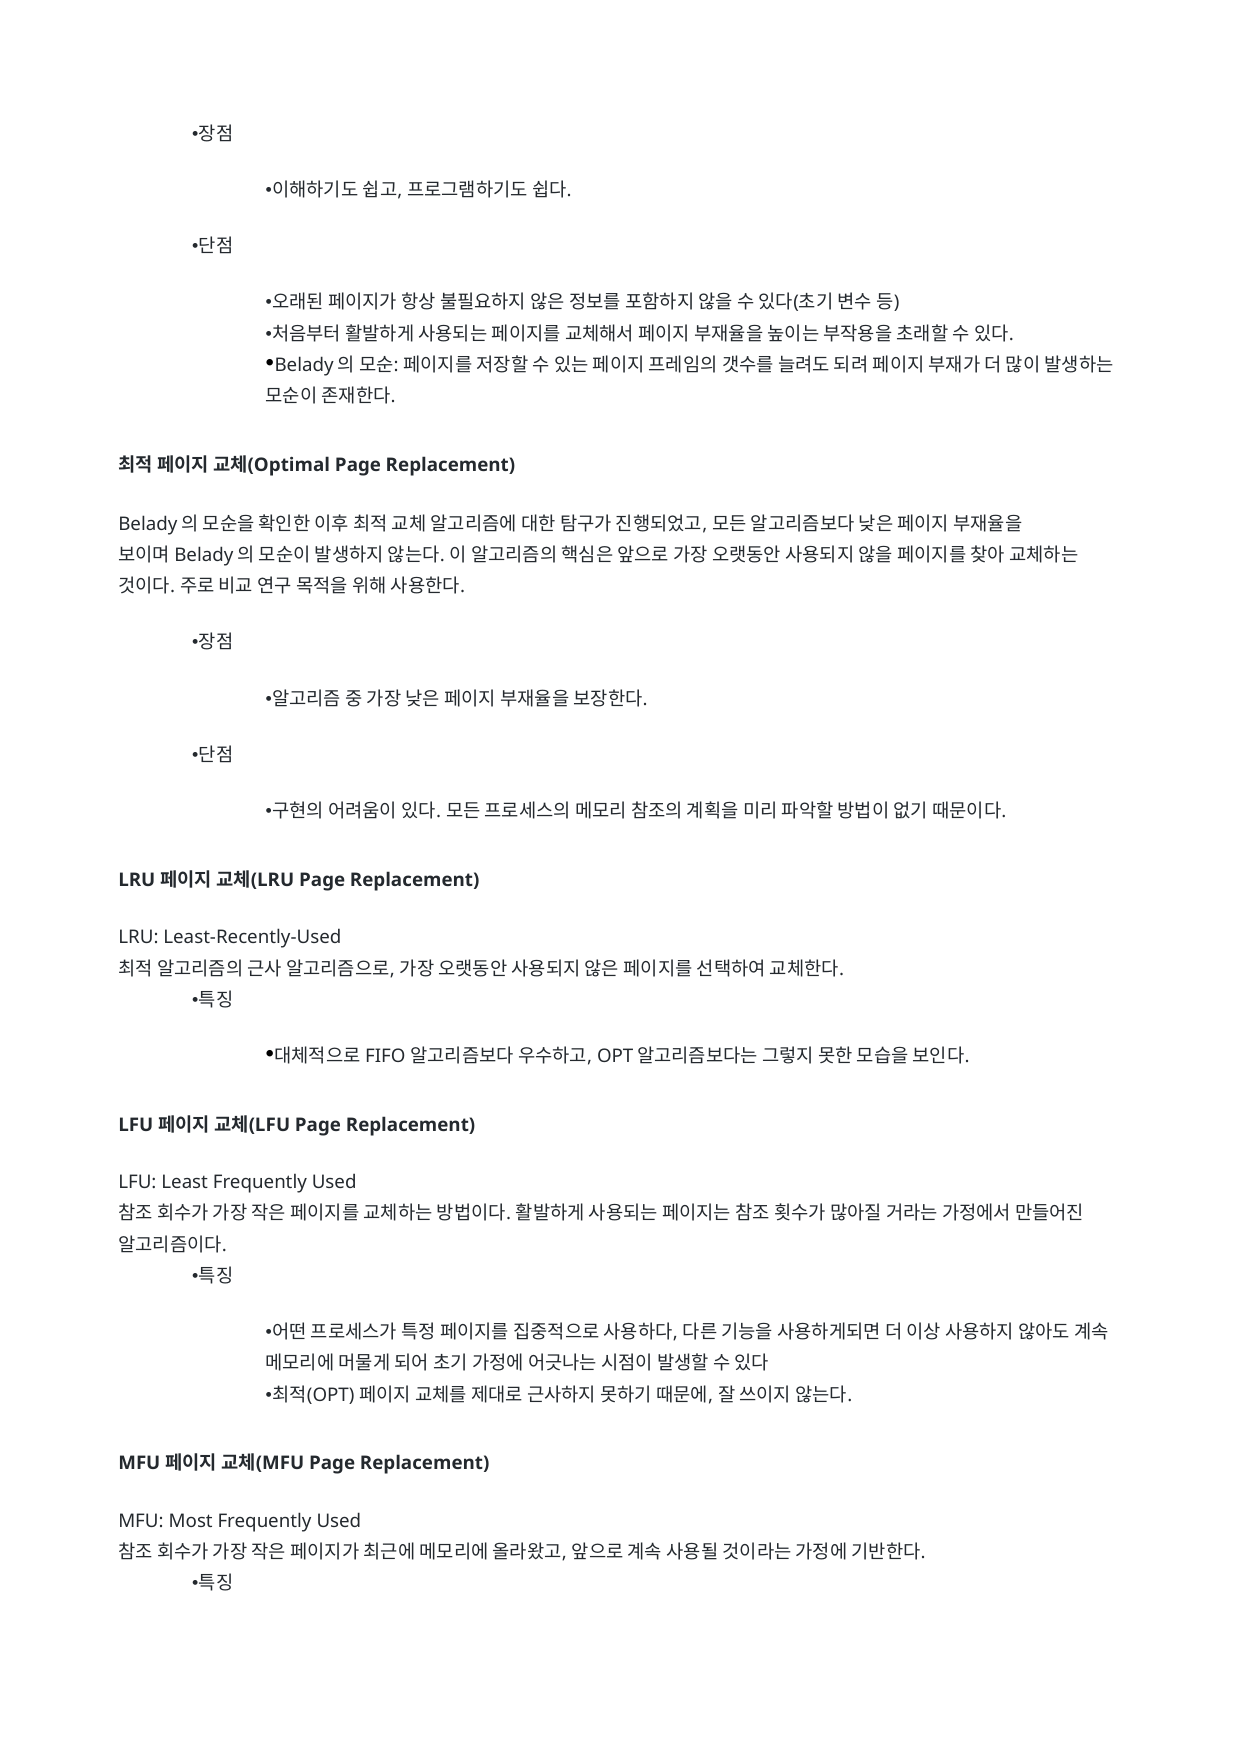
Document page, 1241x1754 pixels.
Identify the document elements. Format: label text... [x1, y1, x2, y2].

text Belady의 모순을 확인한 이후 최적 교체 알고리즘에 대한 탐구가 진행되었고, 모든 알고리즘보다 낮은 페이지 부재율을 보이며 Belady의 모순이 발생하지 않는다. 이 알고리즘의 핵심은 앞으로 가장 오랫동안 사용되지 않을 페이지를 찾아 교체하는 것이다. 주로 비교 연구 목적을 위해 사용한다. [118, 508, 1122, 598]
list 단점 [118, 231, 1122, 258]
list 이해하기도 쉽고, 프로그램하기도 쉽다. [118, 174, 1122, 202]
list Belady의 모순: 페이지를 저장할 수 있는 페이지 프레임의 갯수를 늘려도 되려 페이지 부재가 더 많이 발생하는 모순이 존재한다. [118, 349, 1122, 408]
list 어떤 프로세스가 특정 페이지를 집중적으로 사용하다, 다른 기능을 사용하게되면 더 이상 사용하지 않아도 계속 메모리에 머물게 되어 초기 가정에 어긋나는 시점이 발생할 수 있다 [118, 1317, 1122, 1375]
list 특징 [118, 1568, 1122, 1595]
list 장점 [118, 627, 1122, 654]
subtitle MFU 페이지 교체(MFU Page Replacement) [118, 1448, 1122, 1475]
list 구현의 어려움이 있다. 모든 프로세스의 메모리 참조의 계획을 미리 파악할 방법이 없기 때문이다. [118, 796, 1122, 823]
text LFU: Least Frequently Used 참조 회수가 가장 작은 페이지를 교체하는 방법이다. 활발하게 사용되는 페이지는 참조 횟수가 많아질 거라는 가정에서 만들어진 알고리즘이다. [118, 1168, 1122, 1256]
list 오래된 페이지가 항상 불필요하지 않은 정보를 포함하지 않을 수 있다(초기 변수 등) [118, 287, 1122, 314]
list 처음부터 활발하게 사용되는 페이지를 교체해서 페이지 부재율을 높이는 부작용을 초래할 수 있다. [118, 318, 1122, 345]
list 특징 [118, 1260, 1122, 1288]
list 단점 [118, 739, 1122, 767]
list 최적(OPT) 페이지 교체를 제대로 근사하지 못하기 때문에, 잘 쓰이지 않는다. [118, 1379, 1122, 1406]
list 알고리즘 중 가장 낮은 페이지 부재율을 보장한다. [118, 683, 1122, 711]
text MFU: Most Frequently Used 참조 회수가 가장 작은 페이지가 최근에 메모리에 올라왔고, 앞으로 계속 사용될 것이라는 가정에 기반한다. [118, 1507, 1122, 1564]
subtitle 최적 페이지 교체(Optimal Page Replacement) [118, 449, 1122, 477]
subtitle LRU 페이지 교체(LRU Page Replacement) [118, 864, 1122, 892]
list 장점 [118, 118, 1122, 145]
subtitle LFU 페이지 교체(LFU Page Replacement) [118, 1109, 1122, 1137]
list 대체적으로 FIFO 알고리즘보다 우수하고, OPT알고리즘보다는 그렇지 못한 모습을 보인다. [118, 1041, 1122, 1068]
list 특징 [118, 984, 1122, 1012]
text LRU: Least-Recently-Used 최적 알고리즘의 근사 알고리즘으로, 가장 오랫동안 사용되지 않은 페이지를 선택하여 교체한다. [118, 923, 1122, 980]
